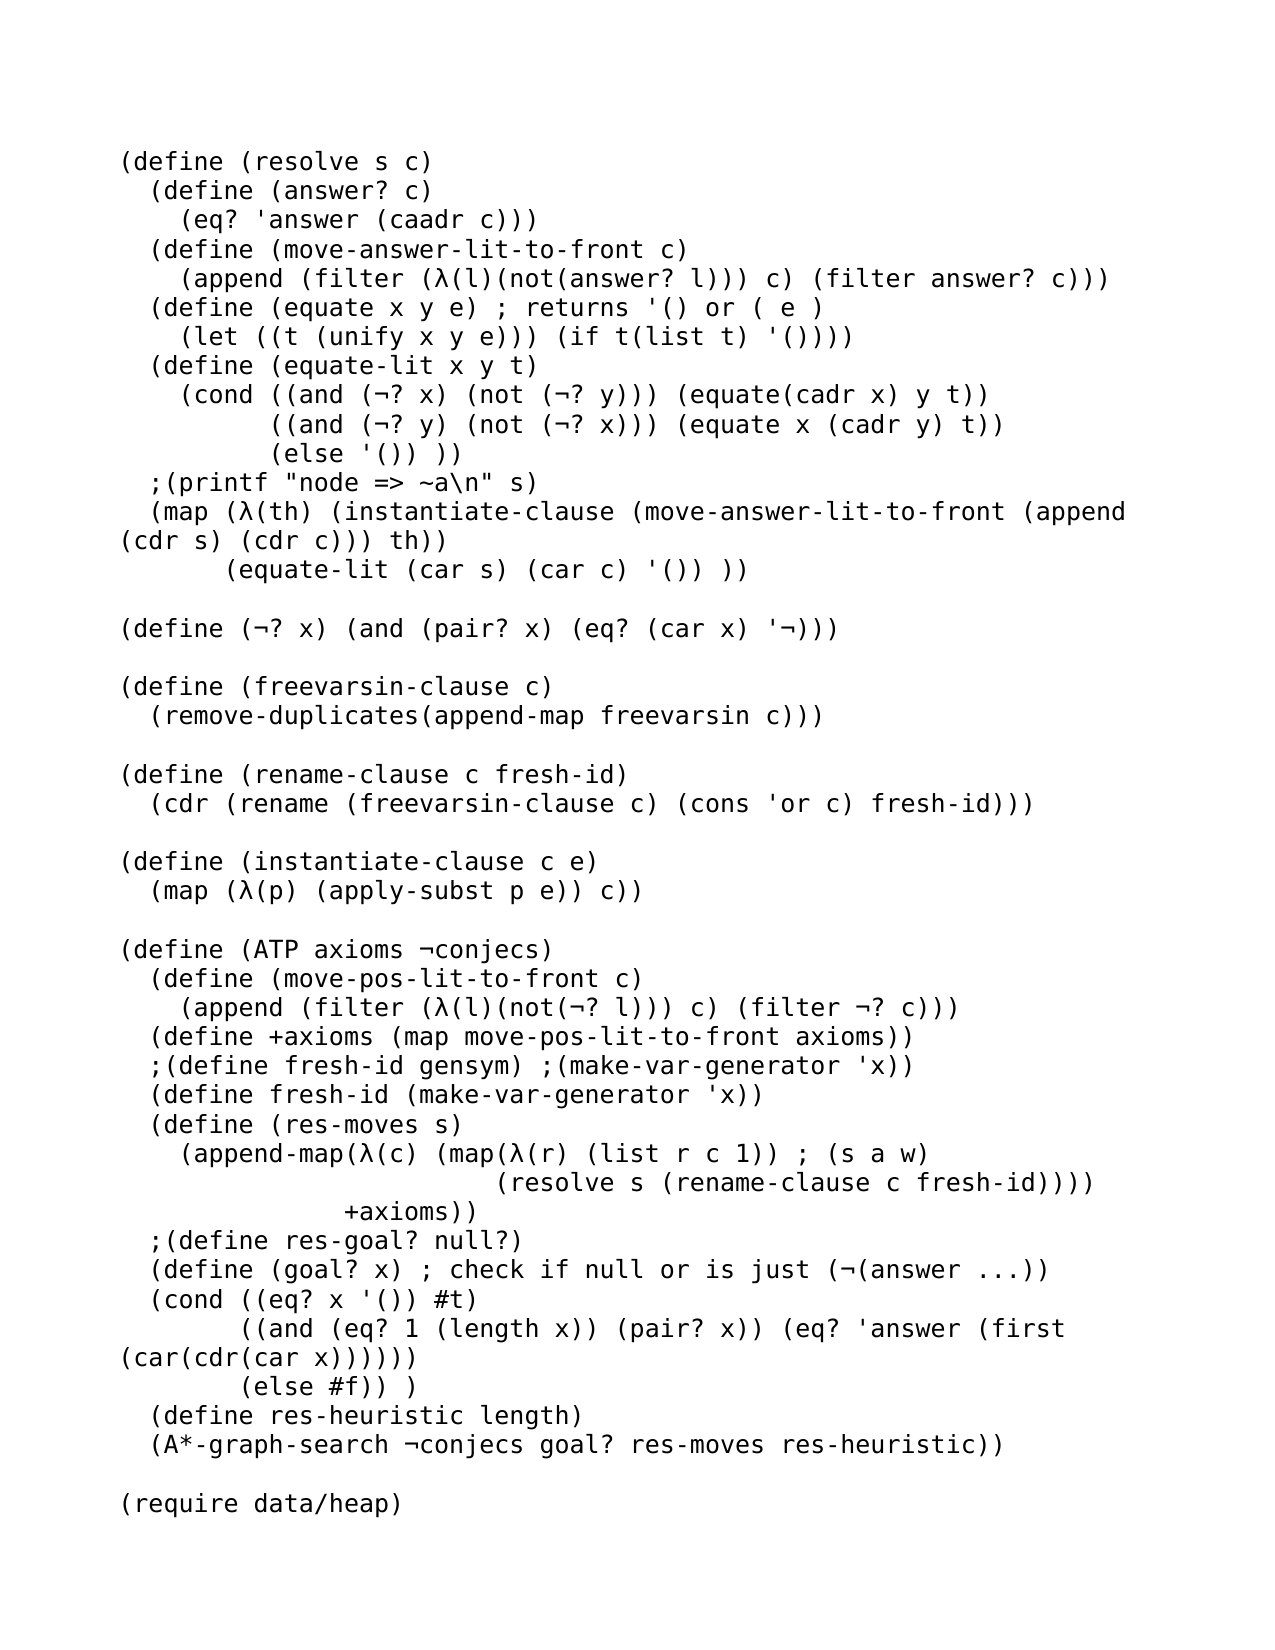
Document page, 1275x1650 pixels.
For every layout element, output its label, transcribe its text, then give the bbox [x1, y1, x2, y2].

text (append (filter (λ(l)(not(answer? l))) c) (filter answer? c))) [118, 264, 1157, 293]
text (define (equate x y e) ; returns '() or ( e ) [118, 293, 1157, 322]
text (define (equate-lit x y t) [118, 351, 1157, 381]
text (append-map(λ(c) (map(λ(r) (list r c 1)) ; (s a w) [118, 1139, 1157, 1168]
text (define fresh-id (make-var-generator 'x)) [118, 1081, 1157, 1110]
text (append (filter (λ(l)(not(¬? l))) c) (filter ¬? c))) [118, 993, 1157, 1022]
text (eq? 'answer (caadr c))) [118, 206, 1157, 235]
text (cond ((eq? x '()) #t) [118, 1285, 1157, 1314]
text (cdr (rename (freevarsin-clause c) (cons 'or c) fresh-id))) [118, 789, 1157, 818]
text (else '()) )) [118, 439, 1157, 468]
text (define (res-moves s) [118, 1110, 1157, 1139]
text ((and (eq? 1 (length x)) (pair? x)) (eq? 'answer (first (car(cdr(car x)))))) [118, 1314, 1157, 1372]
text (equate-lit (car s) (car c) '()) )) [118, 556, 1157, 585]
text (let ((t (unify x y e))) (if t(list t) '()))) [118, 322, 1157, 351]
text (define res-heuristic length) [118, 1401, 1157, 1431]
text (require data/heap) [118, 1489, 1157, 1518]
text (A*-graph-search ¬conjecs goal? res-moves res-heuristic)) [118, 1431, 1157, 1460]
text (cond ((and (¬? x) (not (¬? y))) (equate(cadr x) y t)) [118, 381, 1157, 410]
text (resolve s (rename-clause c fresh-id)))) [118, 1168, 1157, 1197]
text ;(define fresh-id gensym) ;(make-var-generator 'x)) [118, 1051, 1157, 1081]
text ;(printf "node => ~a\n" s) [118, 468, 1157, 497]
text (define (ATP axioms ¬conjecs) [118, 935, 1157, 964]
text (define (rename-clause c fresh-id) [118, 760, 1157, 789]
text (define (resolve s c) [118, 147, 1157, 176]
text (define (goal? x) ; check if null or is just (¬(answer ...)) [118, 1256, 1157, 1285]
text (define (instantiate-clause c e) [118, 847, 1157, 876]
text ;(define res-goal? null?) [118, 1226, 1157, 1256]
text (define (freevarsin-clause c) [118, 672, 1157, 701]
text (define (move-answer-lit-to-front c) [118, 235, 1157, 264]
text (define (answer? c) [118, 176, 1157, 206]
text (remove-duplicates(append-map freevarsin c))) [118, 701, 1157, 731]
text (define (¬? x) (and (pair? x) (eq? (car x) '¬))) [118, 614, 1157, 643]
text (define (move-pos-lit-to-front c) [118, 964, 1157, 993]
text (define +axioms (map move-pos-lit-to-front axioms)) [118, 1022, 1157, 1051]
text (map (λ(p) (apply-subst p e)) c)) [118, 876, 1157, 906]
text (else #f)) ) [118, 1372, 1157, 1401]
text ((and (¬? y) (not (¬? x))) (equate x (cadr y) t)) [118, 410, 1157, 439]
text (map (λ(th) (instantiate-clause (move-answer-lit-to-front (append (cdr s) (cdr c))) th)) [118, 497, 1157, 556]
text +axioms)) [118, 1197, 1157, 1226]
